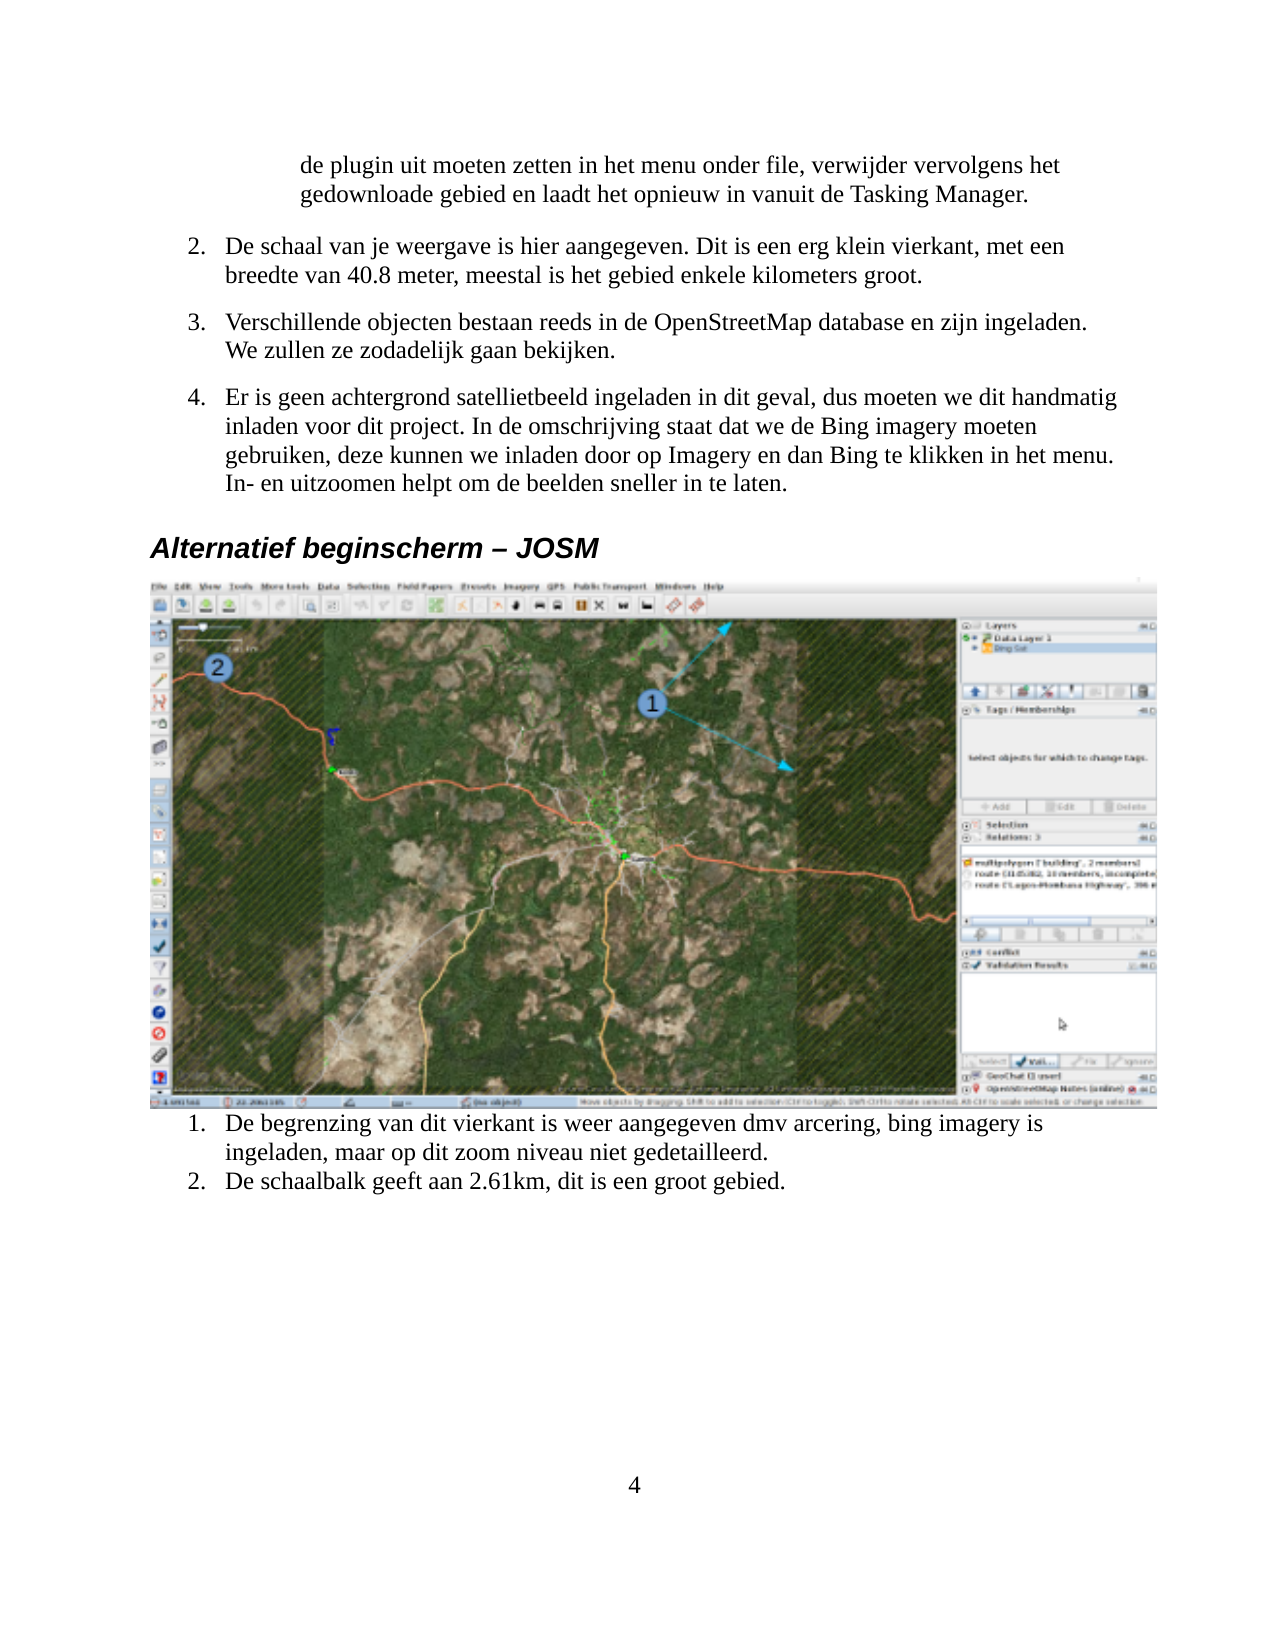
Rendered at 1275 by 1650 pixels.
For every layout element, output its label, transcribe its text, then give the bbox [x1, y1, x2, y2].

list De schaalbalk geeft aan 2.61km, dit is een groot gebied. [187, 1166, 1125, 1194]
subtitle Alternatief beginscherm – JOSM [150, 531, 1125, 565]
list de plugin uit moeten zetten in het menu onder file, verwijder vervolgens het gedownloade gebied en laadt het opnieuw in vanuit de Tasking Manager. [262, 150, 1125, 207]
list De schaal van je weergave is hier aangegeven. Dit is een erg klein vierkant, met een breedte van 40.8 meter, meestal is het gebied enkele kilometers groot. [187, 231, 1125, 289]
picture [150, 577, 1158, 1109]
list De begrenzing van dit vierkant is weer aangegeven dmv arcering, bing imagery is ingeladen, maar op dit zoom niveau niet gedetailleerd. [187, 1109, 1125, 1166]
list Verschillende objecten bestaan reeds in de OpenStreetMap database en zijn ingeladen. We zullen ze zodadelijk gaan bekijken. [187, 307, 1125, 364]
list Er is geen achtergrond satellietbeeld ingeladen in dit geval, dus moeten we dit handmatig inladen voor dit project. In de omschrijving staat dat we de Bing imagery moeten gebruiken, deze kunnen we inladen door op Imagery en dan Bing te klikken in het menu. In- en uitzoomen helpt om de beelden sneller in te laten. [187, 382, 1125, 497]
